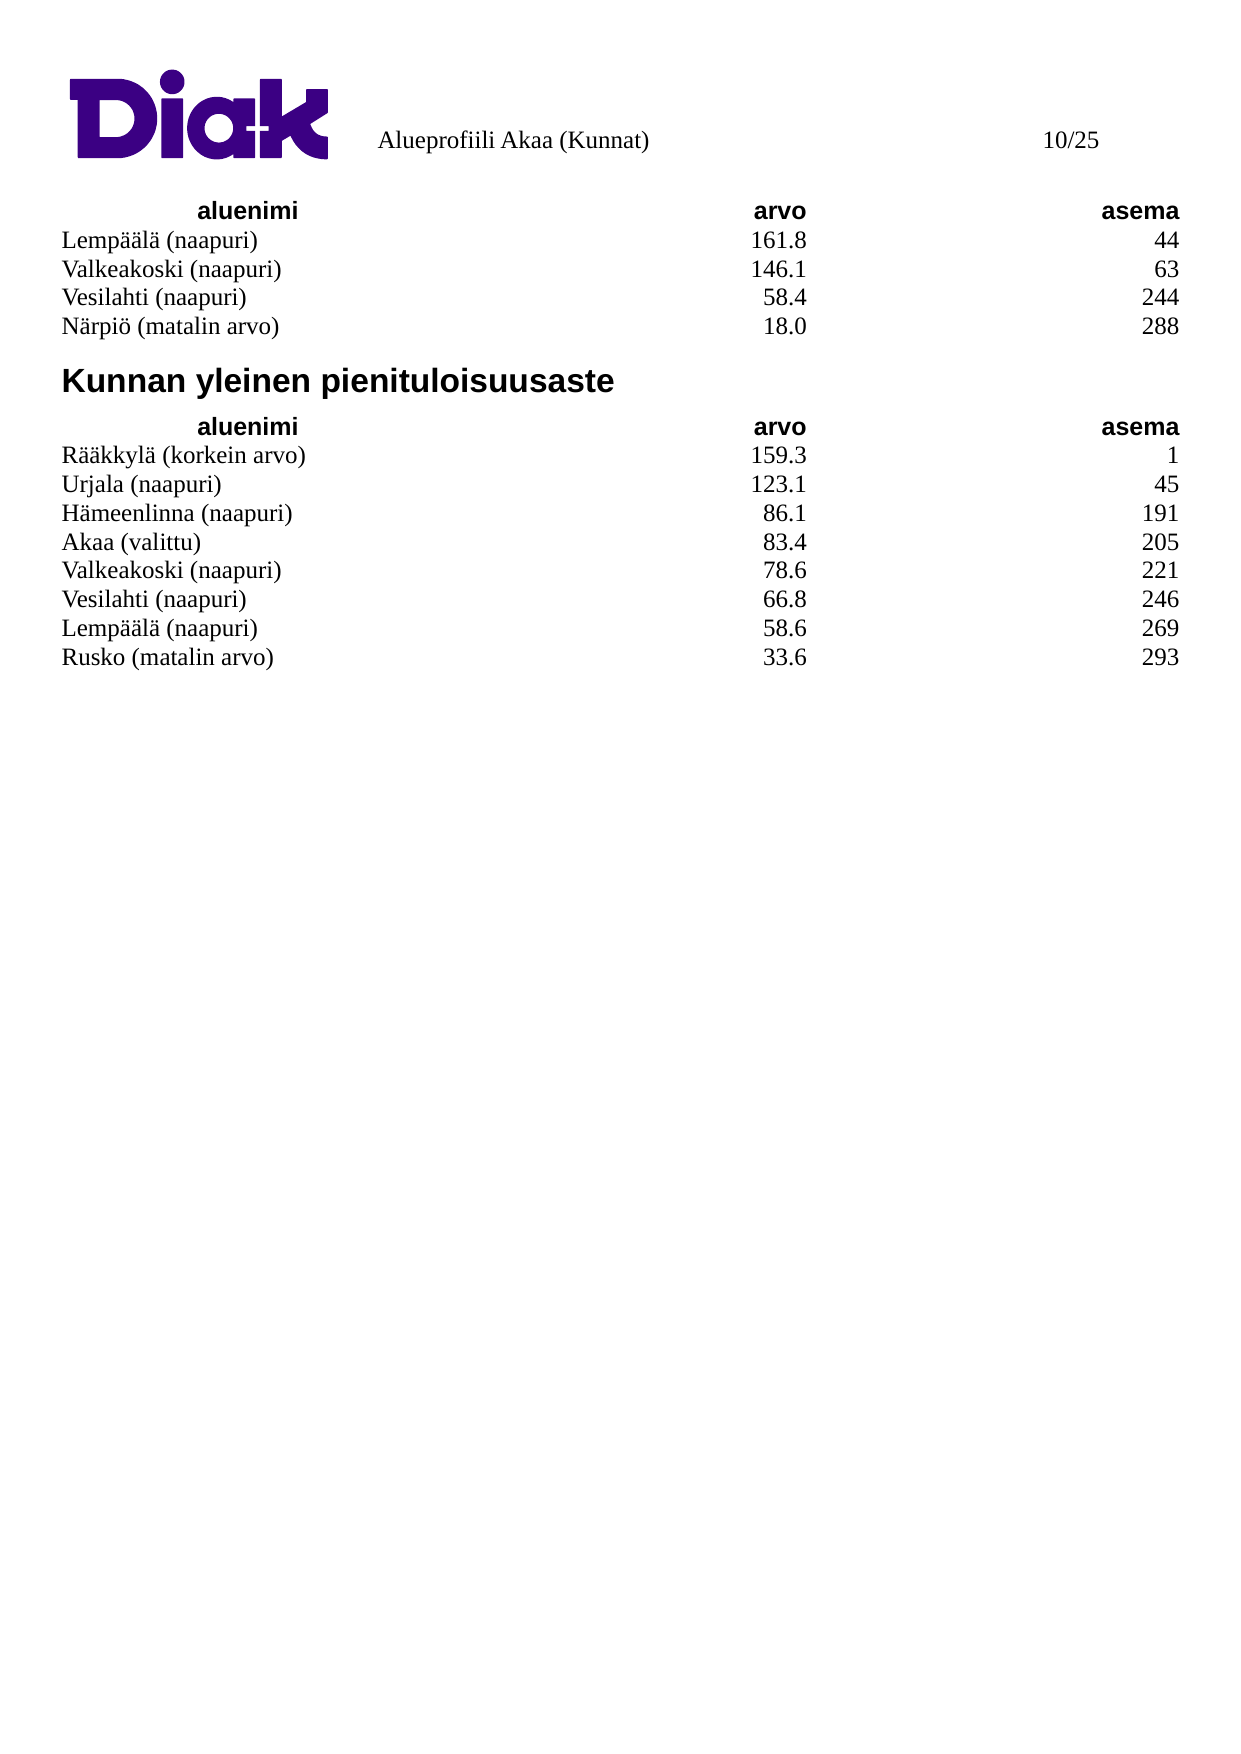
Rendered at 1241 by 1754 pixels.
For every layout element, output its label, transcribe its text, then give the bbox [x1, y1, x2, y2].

table_cell Vesilahti (naapuri) [61, 283, 434, 311]
table_cell Rääkkylä (korkein arvo) [61, 441, 434, 469]
table_cell Akaa (valittu) [61, 527, 434, 556]
table_cell 288 [806, 311, 1179, 340]
table_cell 205 [806, 527, 1179, 556]
table_cell 221 [806, 556, 1179, 584]
table_cell 45 [806, 469, 1179, 498]
table_cell 58.4 [434, 283, 806, 311]
table_cell 44 [806, 225, 1179, 254]
table_cell 159.3 [434, 441, 806, 469]
table_header arvo [434, 412, 806, 441]
table_cell 191 [806, 498, 1179, 527]
subtitle Kunnan yleinen pienituloisuusaste [61, 361, 1179, 399]
table_header aluenimi [61, 412, 434, 441]
table_cell 83.4 [434, 527, 806, 556]
table_cell 18.0 [434, 311, 806, 340]
table_cell Valkeakoski (naapuri) [61, 556, 434, 584]
table_cell 1 [806, 441, 1179, 469]
table_cell Hämeenlinna (naapuri) [61, 498, 434, 527]
table_cell 269 [806, 613, 1179, 642]
table_header arvo [434, 196, 806, 225]
table_cell 66.8 [434, 584, 806, 613]
table_cell 86.1 [434, 498, 806, 527]
table_cell 146.1 [434, 254, 806, 282]
table_cell 161.8 [434, 225, 806, 254]
table_cell 244 [806, 283, 1179, 311]
table_header aluenimi [61, 196, 434, 225]
table_cell Lempäälä (naapuri) [61, 613, 434, 642]
table_cell Lempäälä (naapuri) [61, 225, 434, 254]
table_header asema [806, 196, 1179, 225]
table_cell Urjala (naapuri) [61, 469, 434, 498]
table_header asema [806, 412, 1179, 441]
table_cell 78.6 [434, 556, 806, 584]
table_cell Valkeakoski (naapuri) [61, 254, 434, 282]
table_cell 246 [806, 584, 1179, 613]
table_cell 33.6 [434, 642, 806, 671]
table_cell Rusko (matalin arvo) [61, 642, 434, 671]
table_cell Närpiö (matalin arvo) [61, 311, 434, 340]
table_cell 293 [806, 642, 1179, 671]
table_cell Vesilahti (naapuri) [61, 584, 434, 613]
table_cell 63 [806, 254, 1179, 282]
table_cell 123.1 [434, 469, 806, 498]
table_cell 58.6 [434, 613, 806, 642]
